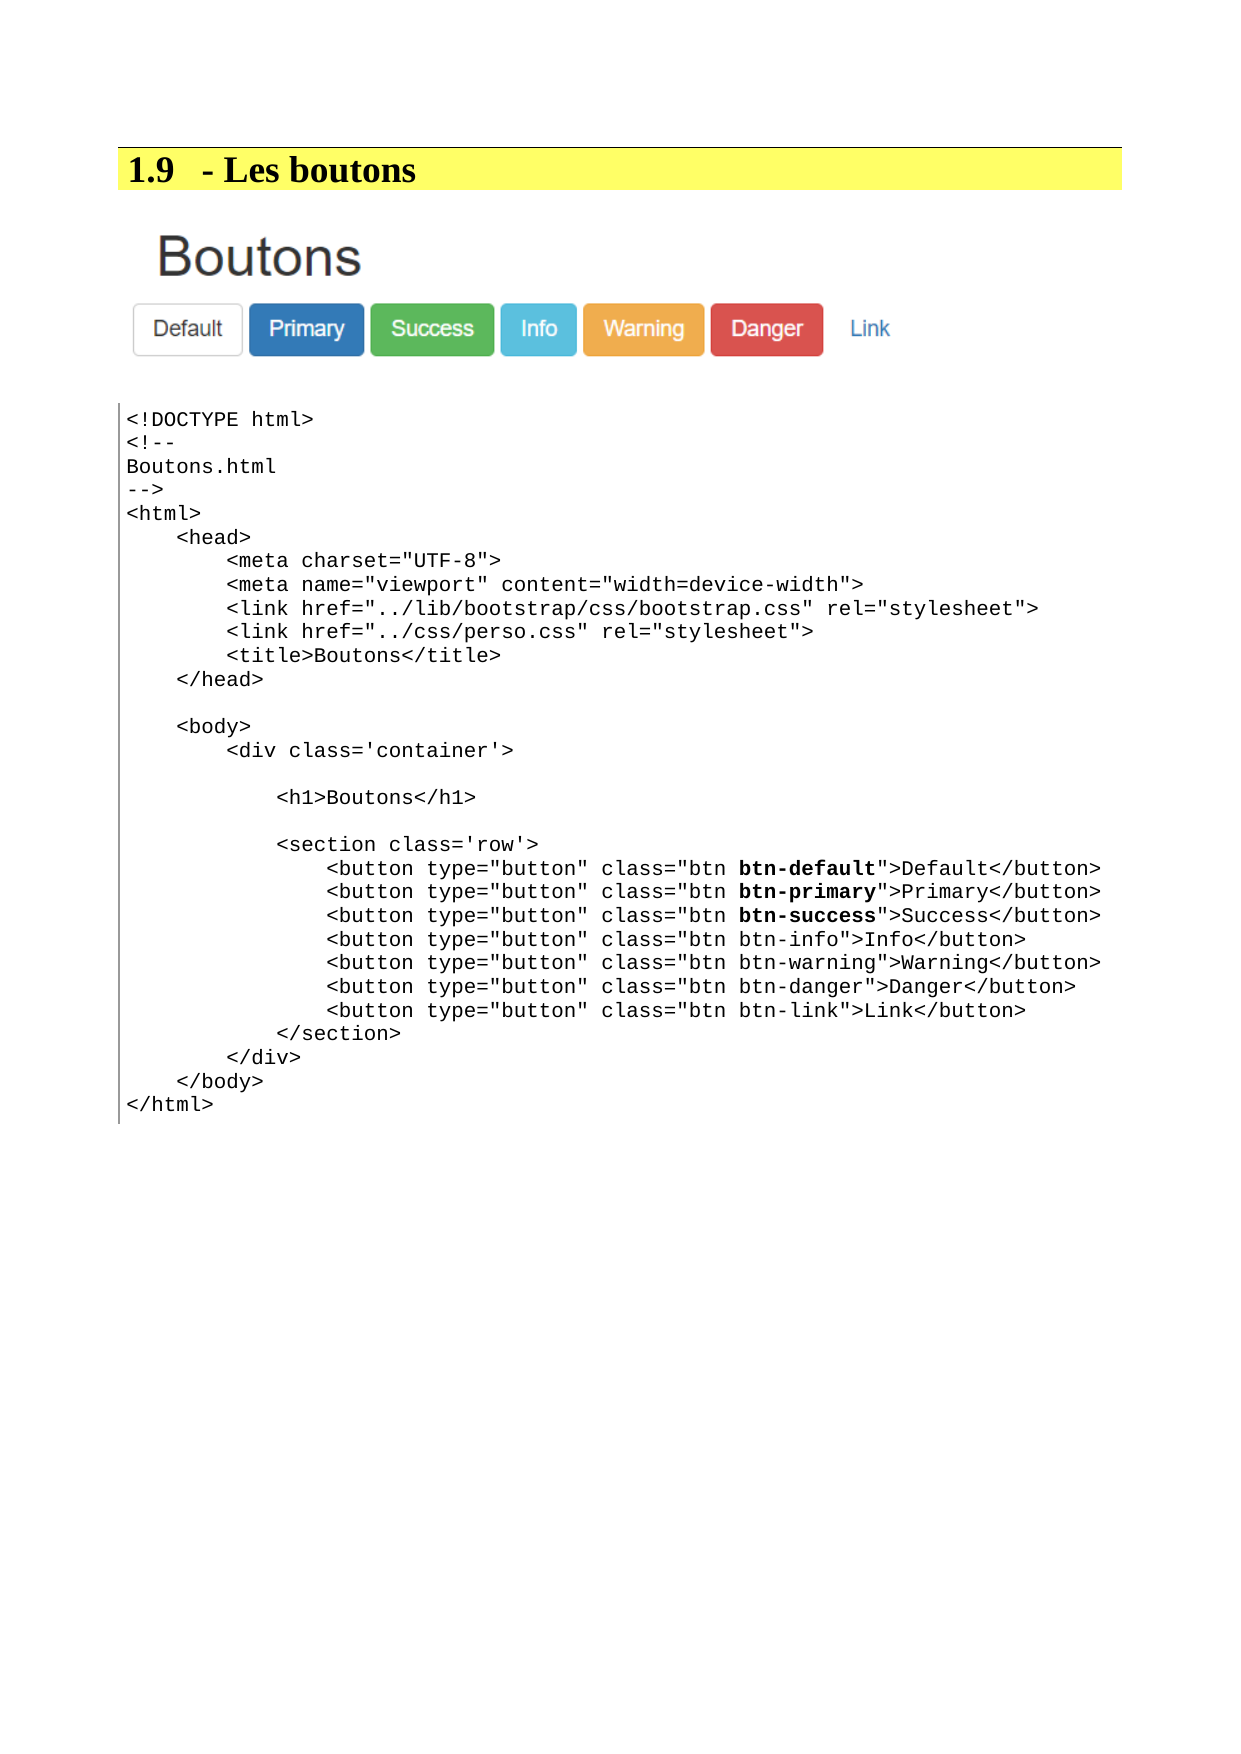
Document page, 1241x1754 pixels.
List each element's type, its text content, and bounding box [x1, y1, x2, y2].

text <body> [120, 716, 1122, 739]
text <meta name="viewport" content="width=device-width"> [120, 574, 1122, 598]
text <h1>Boutons</h1> [120, 787, 1122, 811]
text <button type="button" class="btn btn-link">Link</button> [120, 1000, 1122, 1023]
text </div> [120, 1047, 1122, 1071]
text </body> [120, 1071, 1122, 1094]
text <button type="button" class="btn btn-info">Info</button> [120, 929, 1122, 952]
text <button type="button" class="btn btn-default">Default</button> [120, 858, 1122, 881]
picture [118, 218, 926, 374]
text <button type="button" class="btn btn-warning">Warning</button> [120, 952, 1122, 976]
text <link href="../css/perso.css" rel="stylesheet"> [120, 621, 1122, 645]
text <link href="../lib/bootstrap/css/bootstrap.css" rel="stylesheet"> [120, 598, 1122, 621]
text <html> [120, 503, 1122, 527]
text <title>Boutons</title> [120, 645, 1122, 669]
text </html> [120, 1094, 1122, 1124]
text <!DOCTYPE html> [120, 403, 1122, 432]
text <meta charset="UTF-8"> [120, 550, 1122, 574]
text <section class='row'> [120, 834, 1122, 858]
subtitle - Les boutons [118, 148, 1122, 190]
text <button type="button" class="btn btn-primary">Primary</button> [120, 881, 1122, 905]
text </section> [120, 1023, 1122, 1047]
text </head> [120, 669, 1122, 692]
text <div class='container'> [120, 739, 1122, 763]
text <head> [120, 527, 1122, 550]
text <button type="button" class="btn btn-danger">Danger</button> [120, 976, 1122, 1000]
text <button type="button" class="btn btn-success">Success</button> [120, 905, 1122, 929]
text <!-- [120, 432, 1122, 456]
text Boutons.html [120, 456, 1122, 479]
text --> [120, 479, 1122, 503]
